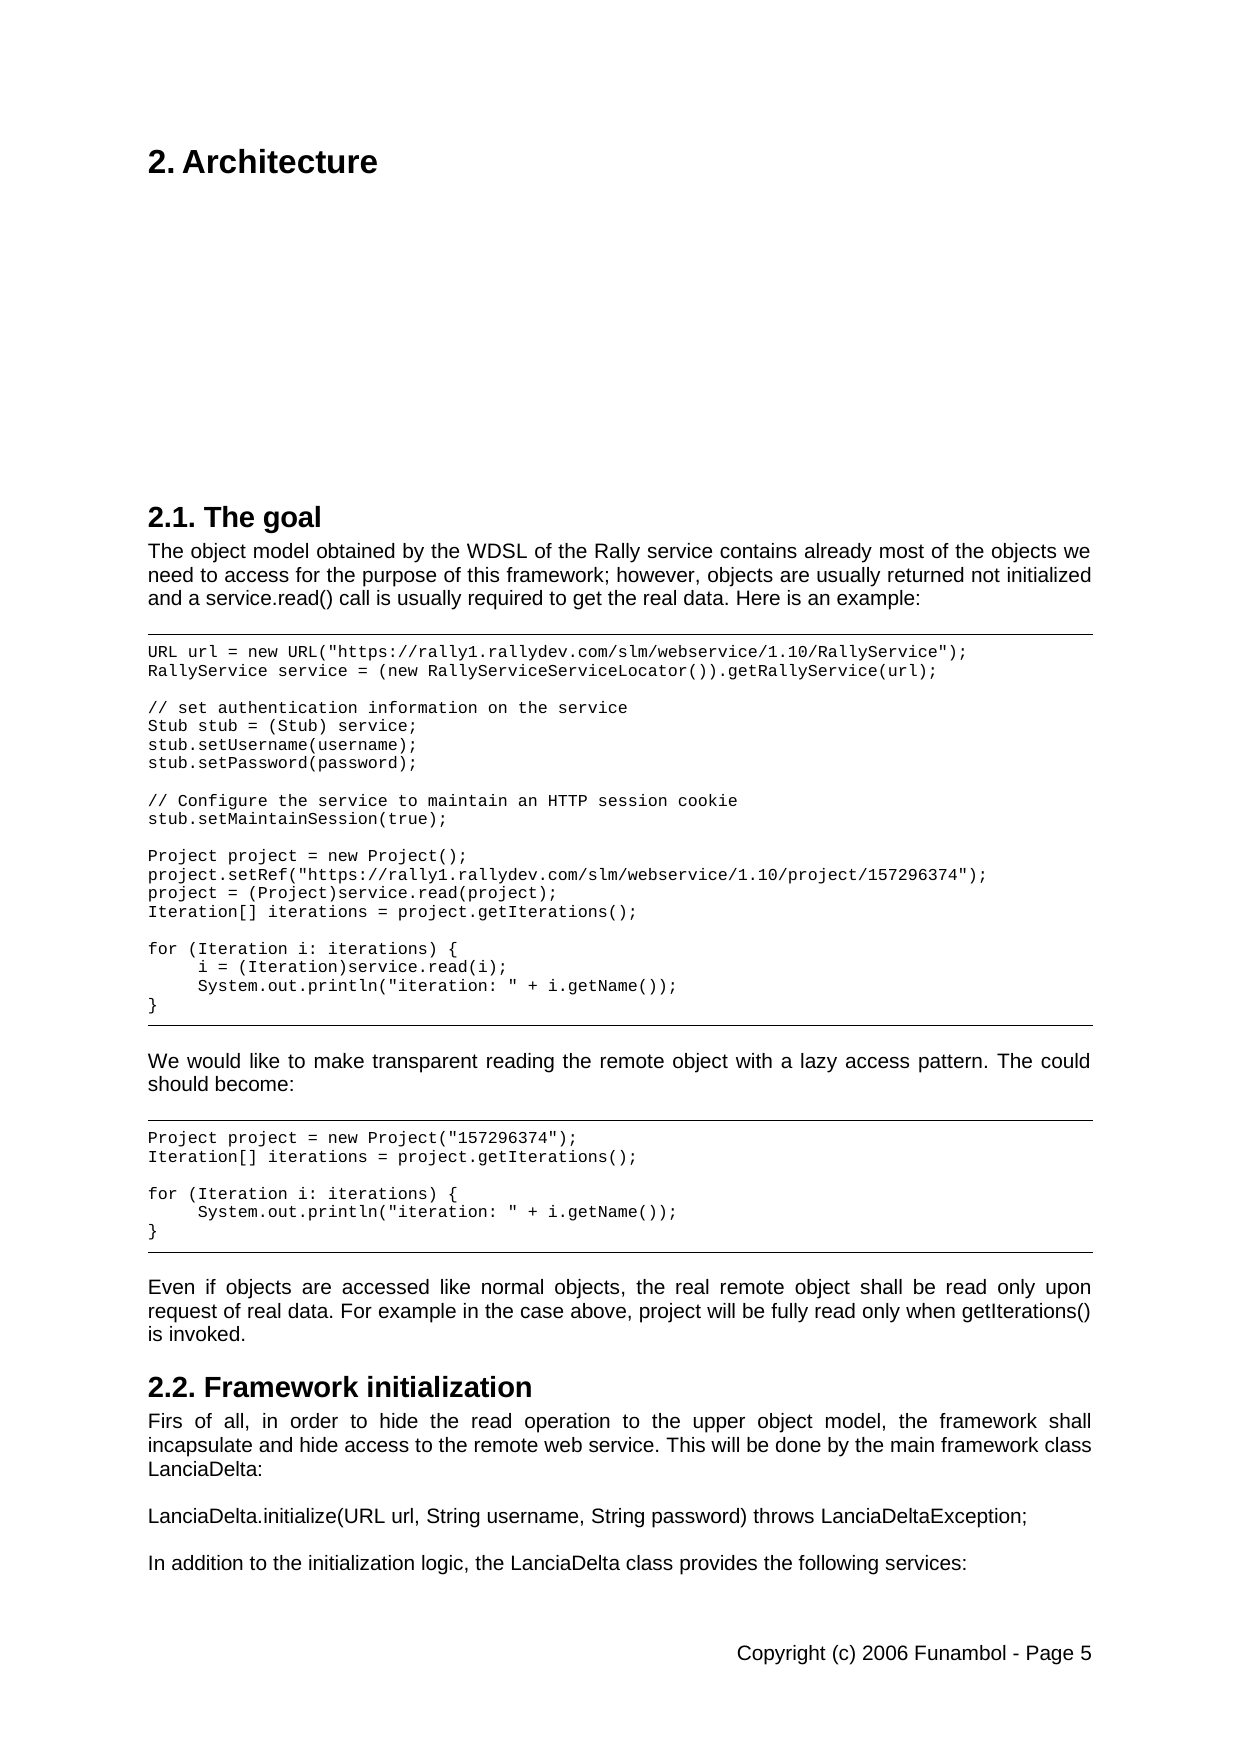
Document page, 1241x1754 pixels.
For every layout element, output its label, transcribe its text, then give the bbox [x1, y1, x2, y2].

text project = (Project)service.read(project); [148, 885, 1093, 904]
text Iteration[] iterations = project.getIterations(); [148, 1149, 1093, 1167]
text stub.setUsername(username); [148, 737, 1093, 755]
text LanciaDelta.initialize(URL url, String username, String password) throws LanciaDeltaException; [148, 1504, 1093, 1528]
text stub.setMaintainSession(true); [148, 811, 1093, 829]
text i = (Iteration)service.read(i); [148, 959, 1093, 978]
text } [148, 1212, 1093, 1252]
text Iteration[] iterations = project.getIterations(); [148, 904, 1093, 922]
text RallyService service = (new RallyServiceServiceLocator()).getRallyService(url); [148, 663, 1093, 681]
text } [148, 986, 1093, 1025]
subtitle Framework initialization [148, 1371, 1093, 1404]
text Firs of all, in order to hide the read operation to the upper object model, the framework shall incapsulate and hide access to the remote web service. This will be done by the main framework class LanciaDelta: [148, 1410, 1093, 1481]
subtitle Architecture [148, 143, 1093, 180]
text Project project = new Project("157296374"); [148, 1121, 1093, 1149]
text Stub stub = (Stub) service; [148, 718, 1093, 737]
text // set authentication information on the service [148, 700, 1093, 718]
subtitle The goal [148, 501, 1093, 533]
text // Configure the service to maintain an HTTP session cookie [148, 792, 1093, 811]
text for (Iteration i: iterations) { [148, 1186, 1093, 1204]
text The object model obtained by the WDSL of the Rally service contains already most of the objects we need to access for the purpose of this framework; however, objects are usually returned not initialized and a service.read() call is usually required to get the real data. Here is an example: [148, 539, 1093, 610]
text for (Iteration i: iterations) { [148, 941, 1093, 959]
text project.setRef("https://rally1.rallydev.com/slm/webservice/1.10/project/157296374"); [148, 867, 1093, 885]
text In addition to the initialization logic, the LanciaDelta class provides the following services: [148, 1551, 1093, 1575]
text We would like to make transparent reading the remote object with a lazy access pattern. The could should become: [148, 1049, 1093, 1096]
text URL url = new URL("https://rally1.rallydev.com/slm/webservice/1.10/RallyService"); [148, 635, 1093, 663]
text Even if objects are accessed like normal objects, the real remote object shall be read only upon request of real data. For example in the case above, project will be fully read only when getIterations() is invoked. [148, 1276, 1093, 1346]
text Project project = new Project(); [148, 848, 1093, 867]
text stub.setPassword(password); [148, 755, 1093, 774]
text System.out.println("iteration: " + i.getName()); [148, 978, 1093, 986]
text System.out.println("iteration: " + i.getName()); [148, 1204, 1093, 1212]
